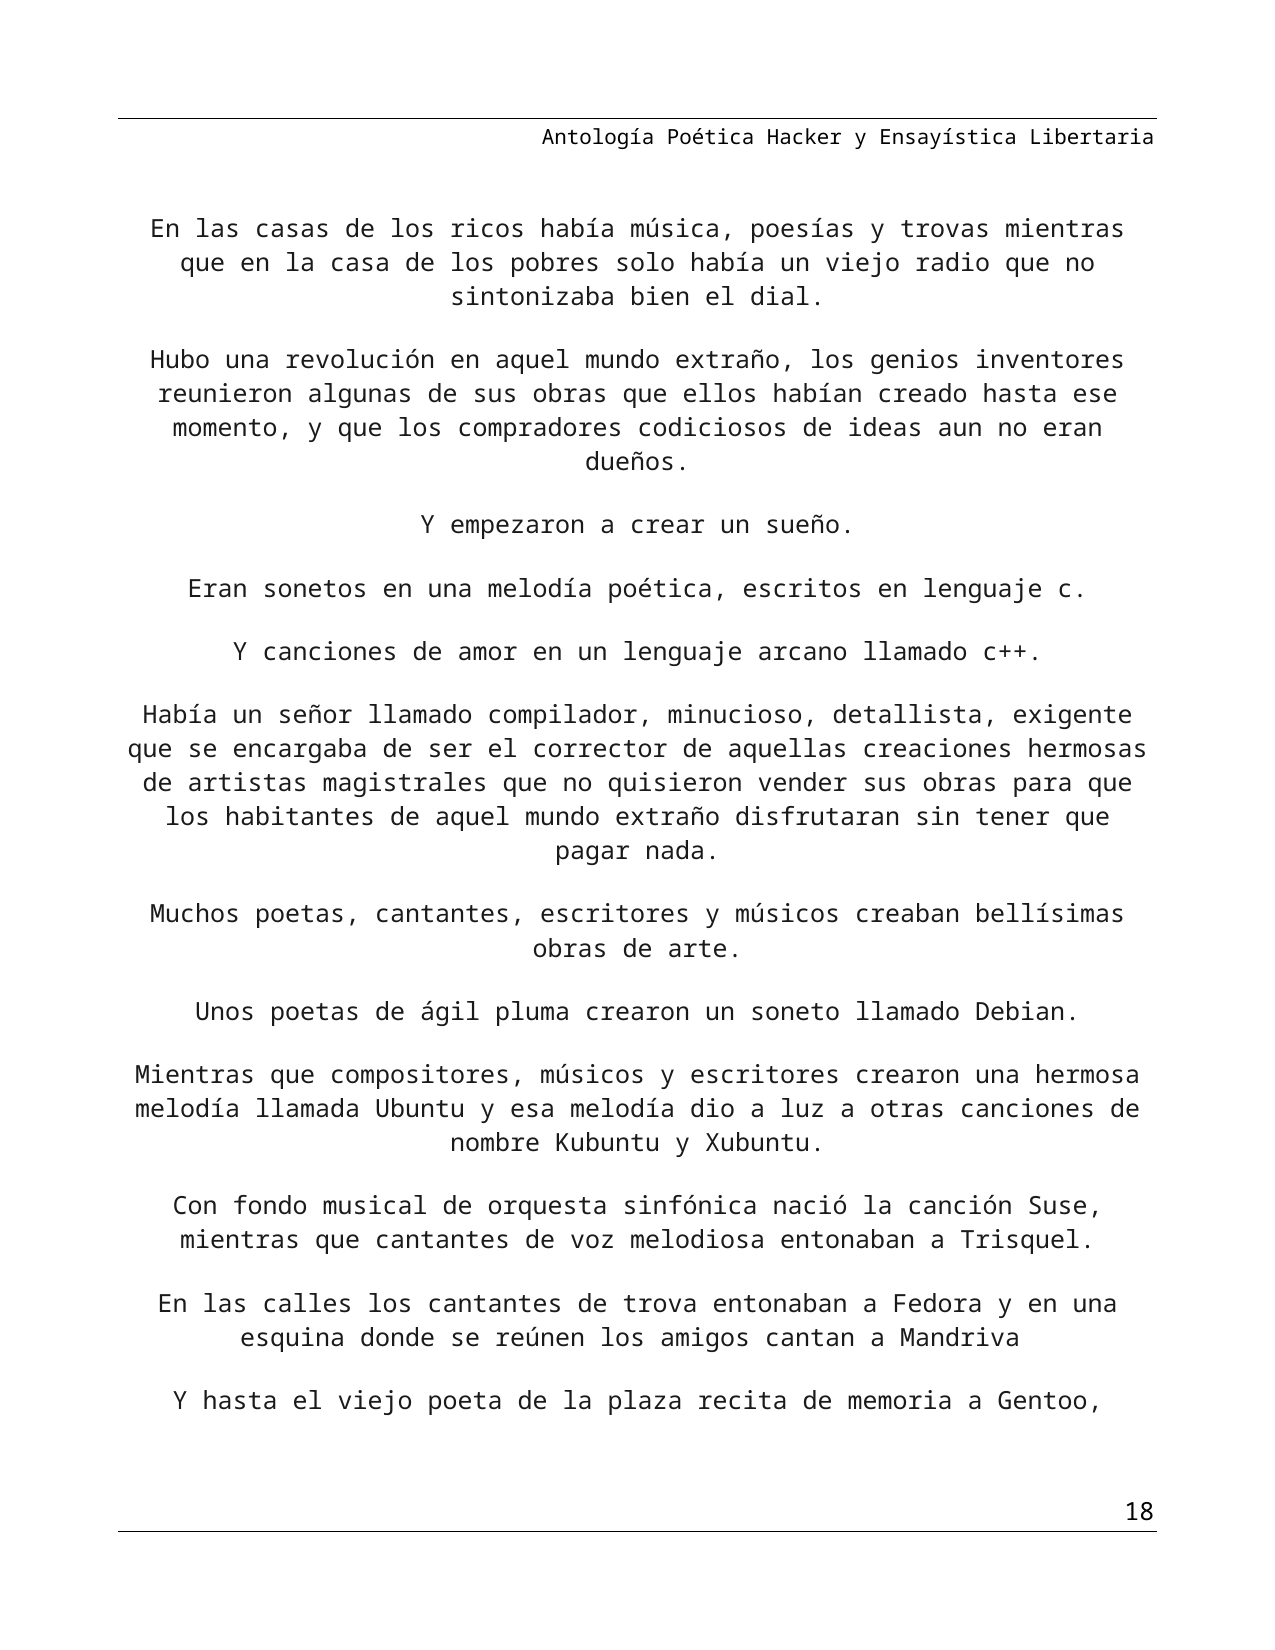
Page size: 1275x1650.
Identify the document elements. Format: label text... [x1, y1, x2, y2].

text Y empezaron a crear un sueño. [121, 507, 1154, 541]
text Y hasta el viejo poeta de la plaza recita de memoria a Gentoo, [121, 1383, 1154, 1417]
text Y canciones de amor en un lenguaje arcano llamado c++. [121, 633, 1154, 667]
text Eran sonetos en una melodía poética, escritos en lenguaje c. [121, 570, 1154, 604]
text Muchos poetas, cantantes, escritores y músicos creaban bellísimas obras de arte. [121, 896, 1154, 964]
text En las casas de los ricos había música, poesías y trovas mientras que en la casa de los pobres solo había un viejo radio que no sintonizaba bien el dial. [121, 210, 1154, 312]
text Había un señor llamado compilador, minucioso, detallista, exigente que se encargaba de ser el corrector de aquellas creaciones hermosas de artistas magistrales que no quisieron vender sus obras para que los habitantes de aquel mundo extraño disfrutaran sin tener que pagar nada. [121, 697, 1154, 867]
text Unos poetas de ágil pluma crearon un soneto llamado Debian. [121, 993, 1154, 1027]
text En las calles los cantantes de trova entonaban a Fedora y en una esquina donde se reúnen los amigos cantan a Mandriva [121, 1285, 1154, 1353]
text Con fondo musical de orquesta sinfónica nació la canción Suse, mientras que cantantes de voz melodiosa entonaban a Trisquel. [121, 1188, 1154, 1256]
text Mientras que compositores, músicos y escritores crearon una hermosa melodía llamada Ubuntu y esa melodía dio a luz a otras canciones de nombre Kubuntu y Xubuntu. [121, 1057, 1154, 1159]
text Hubo una revolución en aquel mundo extraño, los genios inventores reunieron algunas de sus obras que ellos habían creado hasta ese momento, y que los compradores codiciosos de ideas aun no eran dueños. [121, 342, 1154, 478]
